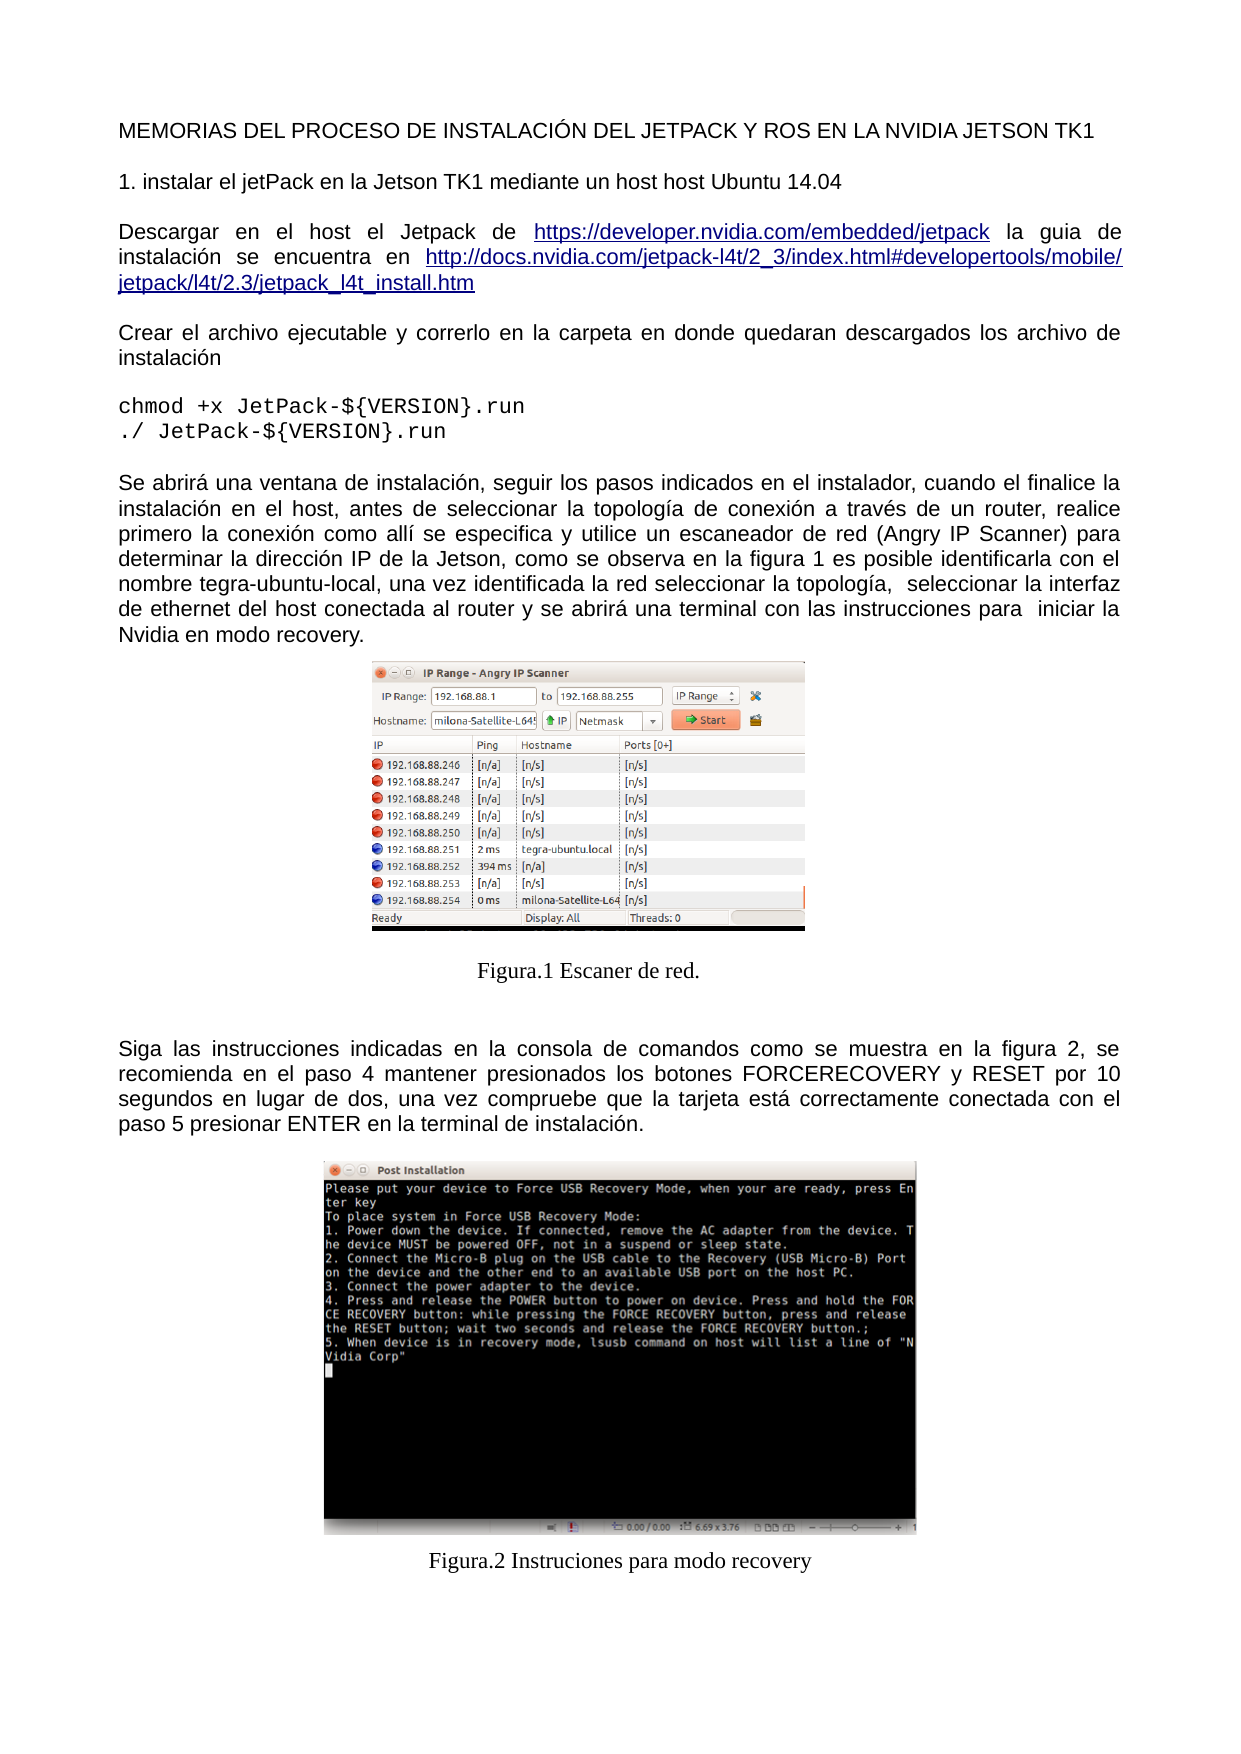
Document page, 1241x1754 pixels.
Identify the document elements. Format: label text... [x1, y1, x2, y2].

text Figura.2 Instruciones para modo recovery [118, 1547, 1122, 1573]
text ./ JetPack-${VERSION}.run [118, 420, 1122, 445]
text MEMORIAS DEL PROCESO DE INSTALACIÓN DEL JETPACK Y ROS EN LA NVIDIA JETSON TK1 [118, 118, 1122, 143]
text 1. instalar el jetPack en la Jetson TK1 mediante un host host Ubuntu 14.04 [118, 168, 1122, 194]
text Siga las instrucciones indicadas en la consola de comandos como se muestra en la figura 2, se recomienda en el paso 4 mantener presionados los botones FORCERECOVERY y RESET por 10 segundos en lugar de dos, una vez compruebe que la tarjeta está correctamente conectada con el paso 5 presionar ENTER en la terminal de instalación. [118, 1035, 1122, 1136]
text Crear el archivo ejecutable y correrlo en la carpeta en donde quedaran descargados los archivo de instalación [118, 320, 1122, 370]
text Descargar en el host el Jetpack de https://developer.nvidia.com/embedded/jetpack la guia de instalación se encuentra en http://docs.nvidia.com/jetpack-l4t/2_3/index.html#developertools/mobile/jetpack/l4t/2.3/jetpack_l4t_install.htm [118, 219, 1122, 294]
text chmod +x JetPack-${VERSION}.run [118, 395, 1122, 420]
text Figura.1 Escaner de red. [372, 957, 805, 983]
text Se abrirá una ventana de instalación, seguir los pasos indicados en el instalador, cuando el finalice la instalación en el host, antes de seleccionar la topología de conexión a través de un router, realice primero la conexión como allí se especifica y utilice un escaneador de red (Angry IP Scanner) para determinar la dirección IP de la Jetson, como se observa en la figura 1 es posible identificarla con el nombre tegra-ubuntu-local, una vez identificada la red seleccionar la topología, seleccionar la interfaz de ethernet del host conectada al router y se abrirá una terminal con las instrucciones para iniciar la Nvidia en modo recovery. [118, 470, 1122, 647]
